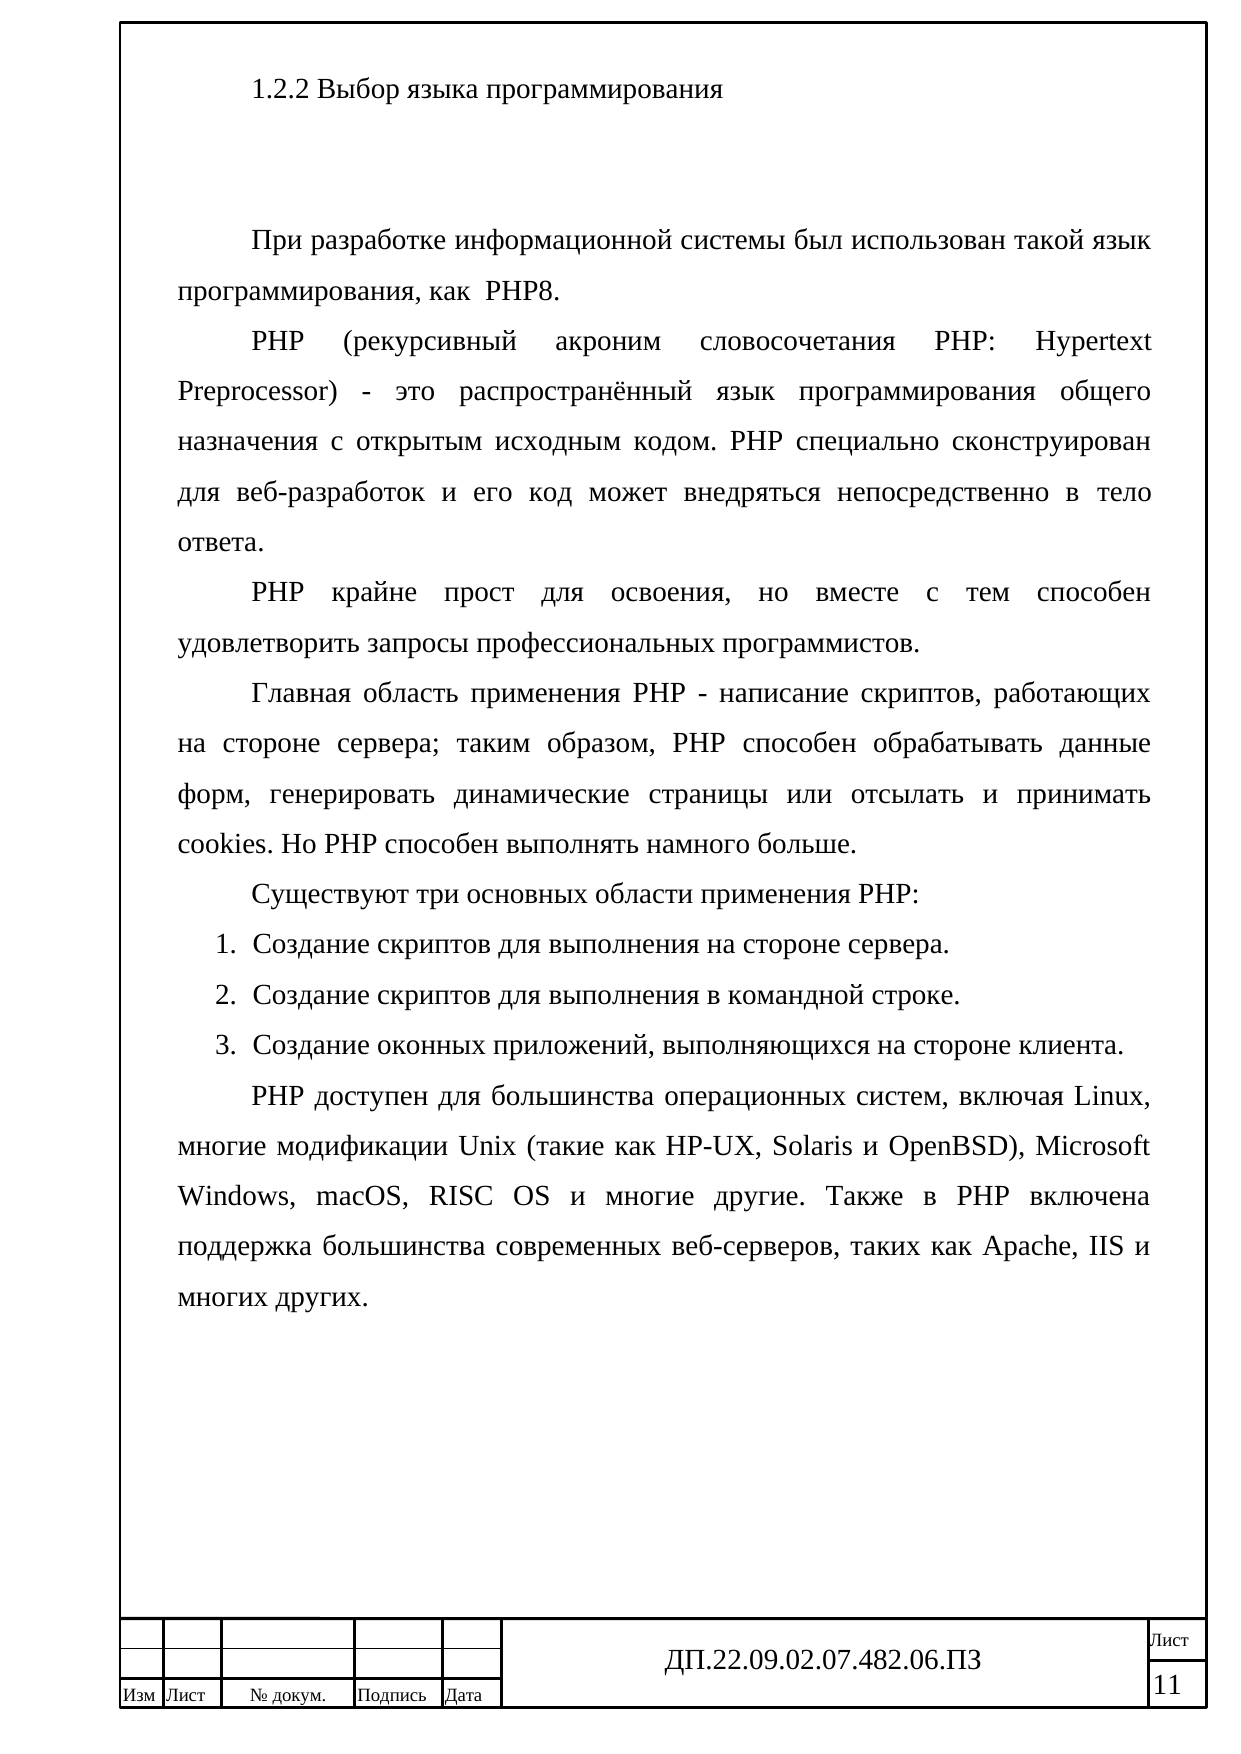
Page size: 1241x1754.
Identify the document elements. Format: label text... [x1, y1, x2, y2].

list Создание скриптов для выполнения в командной строке. [215, 977, 1152, 1011]
list Создание оконных приложений, выполняющихся на стороне клиента. [215, 1027, 1152, 1061]
text Главная область применения PHP - написание скриптов, работающих на стороне сервера; таким образом, PHP способен обрабатывать данные форм, генерировать динамические страницы или отсылать и принимать cookies. Но PHP способен выполнять намного больше. [177, 675, 1152, 859]
text PHP крайне прост для освоения, но вместе с тем способен удовлетворить запросы профессиональных программистов. [177, 574, 1152, 658]
text Существуют три основных области применения PHP: [177, 876, 1152, 910]
text При разработке информационной системы был использован такой язык программирования, как PHP8. [177, 222, 1152, 306]
subtitle Выбор языка программирования [251, 71, 1152, 105]
list Создание скриптов для выполнения на стороне сервера. [215, 927, 1152, 960]
text PHP (рекурсивный акроним словосочетания PHP: Hypertext Preprocessor) - это распространённый язык программирования общего назначения с открытым исходным кодом. PHP специально сконструирован для веб-разработок и его код может внедряться непосредственно в тело ответа. [177, 323, 1152, 558]
text PHP доступен для большинства операционных систем, включая Linux, многие модификации Unix (такие как HP-UX, Solaris и OpenBSD), Microsoft Windows, macOS, RISC OS и многие другие. Также в PHP включена поддержка большинства современных веб-серверов, таких как Apache, IIS и многих других. [177, 1078, 1152, 1312]
